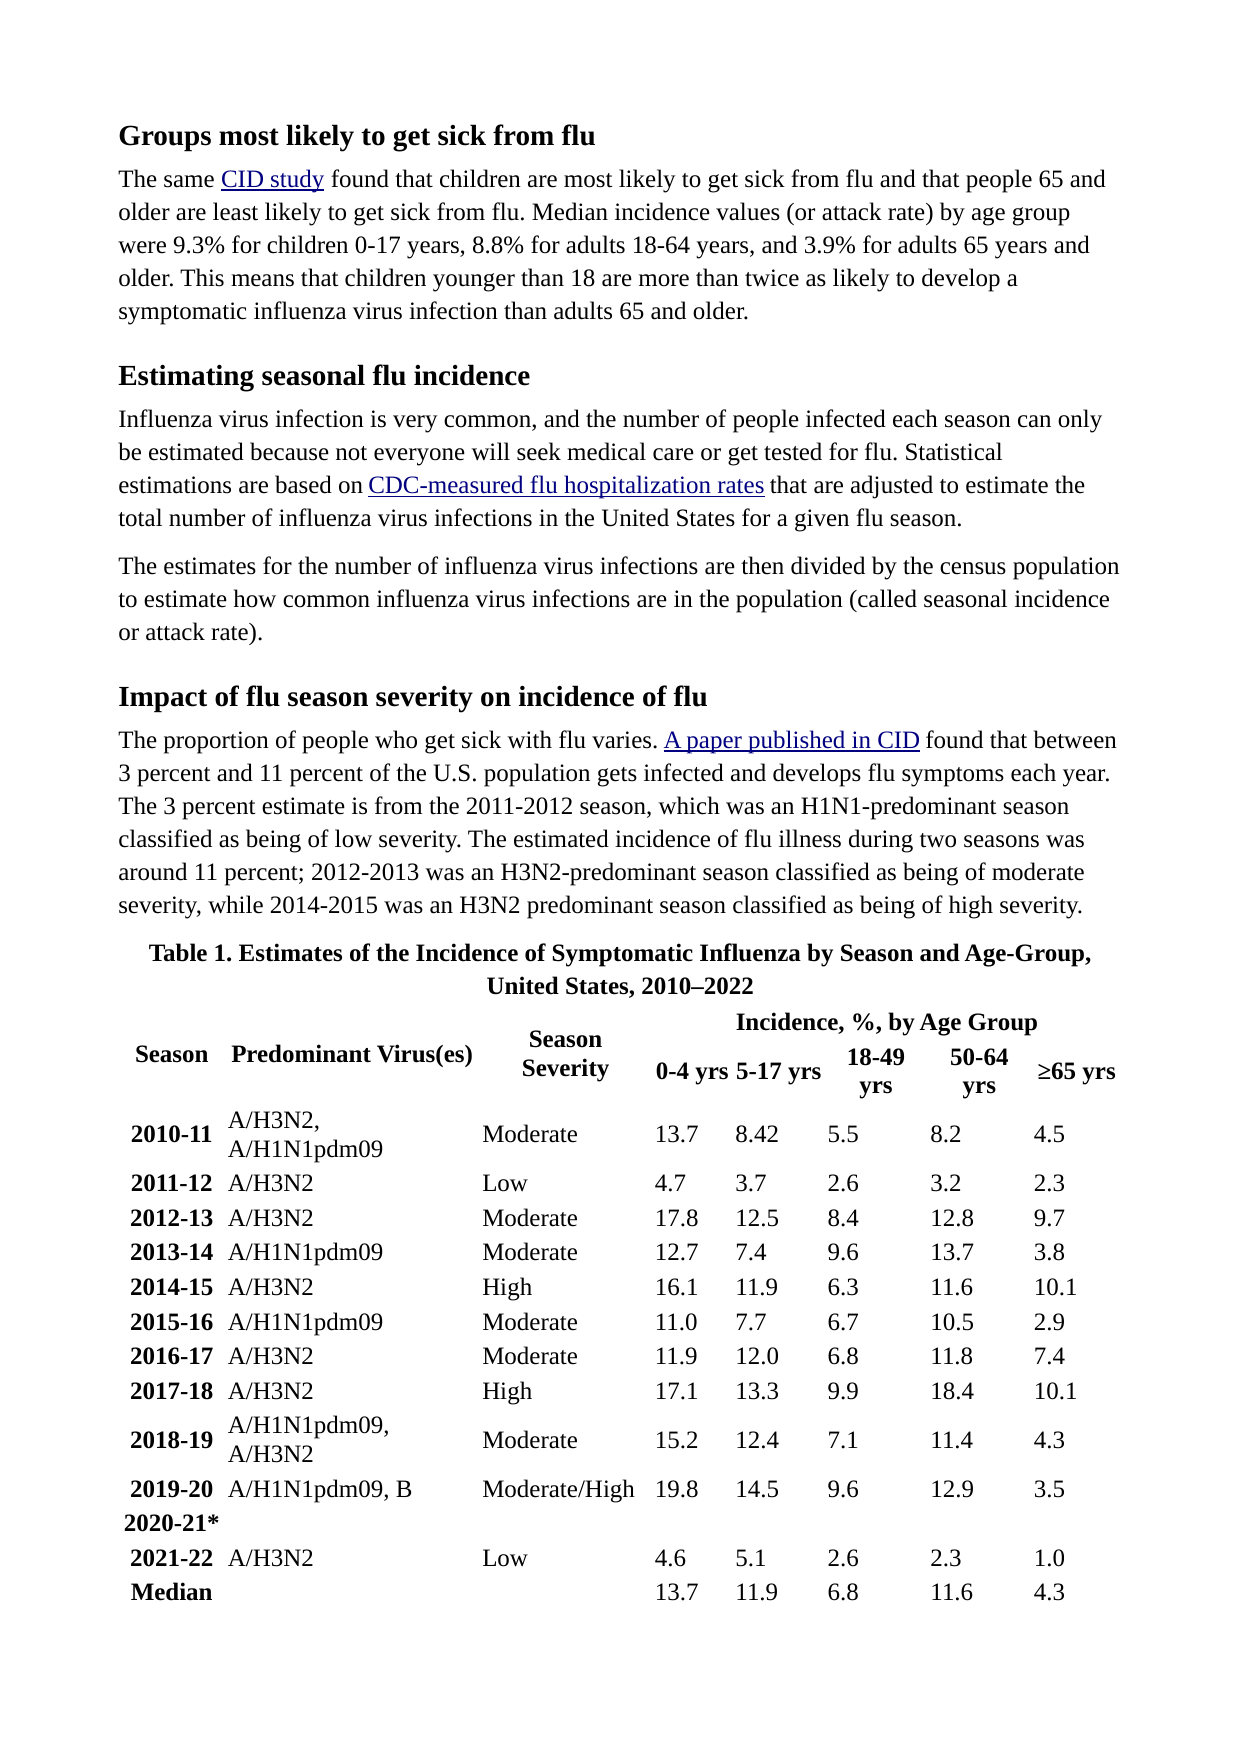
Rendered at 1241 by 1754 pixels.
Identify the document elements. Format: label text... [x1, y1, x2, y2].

table_cell 0-4 yrs [652, 1039, 732, 1102]
table_cell [825, 1505, 927, 1540]
table_cell 2.9 [1031, 1304, 1122, 1338]
table_cell [652, 1505, 732, 1540]
text The same CID study found that children are most likely to get sick from flu and that people 65 and older are least likely to get sick from flu. Median incidence values (or attack rate) by age group were 9.3% for children 0-17 years, 8.8% for adults 18-64 years, and 3.9% for adults 65 years and older. This means that children younger than 18 are more than twice as likely to develop a symptomatic influenza virus infection than adults 65 and older. [118, 164, 1122, 325]
table_cell [927, 1505, 1031, 1540]
table_cell 2.3 [927, 1540, 1031, 1574]
table_cell 2.3 [1031, 1165, 1122, 1200]
table_cell 5.5 [825, 1102, 927, 1165]
table_cell A/H1N1pdm09, B [225, 1471, 479, 1505]
table_cell [225, 1505, 479, 1540]
table_cell 2021-22 [118, 1540, 225, 1574]
table_cell 7.7 [732, 1304, 824, 1338]
table_cell 11.8 [927, 1338, 1031, 1373]
text Influenza virus infection is very common, and the number of people infected each season can only be estimated because not everyone will seek medical care or get tested for flu. Statistical estimations are based on CDC-measured flu hospitalization rates that are adjusted to estimate the total number of influenza virus infections in the United States for a given flu season. [118, 404, 1122, 532]
table_cell 2011-12 [118, 1165, 225, 1200]
table_cell 2014-15 [118, 1269, 225, 1304]
table_cell 16.1 [652, 1269, 732, 1304]
table_cell 2.6 [825, 1165, 927, 1200]
table_cell 9.7 [1031, 1200, 1122, 1234]
table_cell [479, 1575, 652, 1609]
table_cell 2017-18 [118, 1373, 225, 1407]
table_cell 4.6 [652, 1540, 732, 1574]
table_cell 11.0 [652, 1304, 732, 1338]
table_cell 6.3 [825, 1269, 927, 1304]
table_header Incidence, %, by Age Group [652, 1004, 1122, 1039]
subtitle Estimating seasonal flu incidence [118, 358, 1122, 392]
table_cell Moderate [479, 1235, 652, 1269]
table_cell 12.7 [652, 1235, 732, 1269]
table_header Season [118, 1004, 225, 1102]
table_cell Median [118, 1575, 225, 1609]
table_cell Moderate [479, 1200, 652, 1234]
text Table 1. Estimates of the Incidence of Symptomatic Influenza by Season and Age-Group, United States, 2010–2022 [118, 938, 1122, 1000]
table_cell 13.3 [732, 1373, 824, 1407]
table_cell 2013-14 [118, 1235, 225, 1269]
table_cell [1031, 1505, 1122, 1540]
table_cell Moderate [479, 1408, 652, 1471]
table_cell 14.5 [732, 1471, 824, 1505]
subtitle Impact of flu season severity on incidence of flu [118, 679, 1122, 713]
table_cell 1.0 [1031, 1540, 1122, 1574]
table_cell 11.6 [927, 1269, 1031, 1304]
table_cell 6.8 [825, 1338, 927, 1373]
table_cell 2020-21* [118, 1505, 225, 1540]
table_cell A/H3N2 [225, 1540, 479, 1574]
table_cell High [479, 1269, 652, 1304]
table_cell A/H3N2 [225, 1373, 479, 1407]
subtitle Groups most likely to get sick from flu [118, 118, 1122, 152]
table_cell 2010-11 [118, 1102, 225, 1165]
table_cell A/H3N2 [225, 1165, 479, 1200]
table_cell 12.4 [732, 1408, 824, 1471]
table_cell 11.6 [927, 1575, 1031, 1609]
table_cell 10.1 [1031, 1373, 1122, 1407]
table_cell ≥65 yrs [1031, 1039, 1122, 1102]
table_cell A/H1N1pdm09 [225, 1235, 479, 1269]
table_cell 11.9 [652, 1338, 732, 1373]
table_cell 8.2 [927, 1102, 1031, 1165]
table_cell 11.9 [732, 1269, 824, 1304]
table_cell 13.7 [652, 1102, 732, 1165]
table_cell 19.8 [652, 1471, 732, 1505]
table_cell 7.4 [1031, 1338, 1122, 1373]
table_cell 6.7 [825, 1304, 927, 1338]
table_cell 5.1 [732, 1540, 824, 1574]
table_cell 5-17 yrs [732, 1039, 824, 1102]
table_cell 12.8 [927, 1200, 1031, 1234]
table_cell 9.9 [825, 1373, 927, 1407]
table_cell 3.2 [927, 1165, 1031, 1200]
table_cell A/H3N2 [225, 1200, 479, 1234]
table_cell 18-49 yrs [825, 1039, 927, 1102]
table_cell 4.3 [1031, 1408, 1122, 1471]
text The proportion of people who get sick with flu varies. A paper published in CID found that between 3 percent and 11 percent of the U.S. population gets infected and develops flu symptoms each year. The 3 percent estimate is from the 2011-2012 season, which was an H1N1-predominant season classified as being of low severity. The estimated incidence of flu illness during two seasons was around 11 percent; 2012-2013 was an H3N2-predominant season classified as being of moderate severity, while 2014-2015 was an H3N2 predominant season classified as being of high severity. [118, 725, 1122, 919]
table_cell 8.4 [825, 1200, 927, 1234]
table_cell 7.1 [825, 1408, 927, 1471]
table_cell 10.5 [927, 1304, 1031, 1338]
table_cell 2018-19 [118, 1408, 225, 1471]
table_cell Moderate [479, 1304, 652, 1338]
table_cell [732, 1505, 824, 1540]
table_cell A/H1N1pdm09 [225, 1304, 479, 1338]
table_cell 3.8 [1031, 1235, 1122, 1269]
table_cell 12.0 [732, 1338, 824, 1373]
text The estimates for the number of influenza virus infections are then divided by the census population to estimate how common influenza virus infections are in the population (called seasonal incidence or attack rate). [118, 551, 1122, 646]
table_cell A/H1N1pdm09, A/H3N2 [225, 1408, 479, 1471]
table_cell 9.6 [825, 1235, 927, 1269]
table_cell 2015-16 [118, 1304, 225, 1338]
table_cell 4.5 [1031, 1102, 1122, 1165]
table_cell 12.9 [927, 1471, 1031, 1505]
table_cell [225, 1575, 479, 1609]
table_cell Moderate [479, 1102, 652, 1165]
table_cell High [479, 1373, 652, 1407]
table_cell 13.7 [652, 1575, 732, 1609]
table_cell 10.1 [1031, 1269, 1122, 1304]
table_cell 3.5 [1031, 1471, 1122, 1505]
table_cell 17.1 [652, 1373, 732, 1407]
table_cell 2.6 [825, 1540, 927, 1574]
table_cell 11.4 [927, 1408, 1031, 1471]
table_cell 4.7 [652, 1165, 732, 1200]
table_cell 13.7 [927, 1235, 1031, 1269]
table_cell 4.3 [1031, 1575, 1122, 1609]
table_cell 50-64 yrs [927, 1039, 1031, 1102]
table_header Predominant Virus(es) [225, 1004, 479, 1102]
table_cell A/H3N2 [225, 1338, 479, 1373]
table_cell [479, 1505, 652, 1540]
table_cell 2012-13 [118, 1200, 225, 1234]
table_cell 3.7 [732, 1165, 824, 1200]
table_cell 8.42 [732, 1102, 824, 1165]
table_cell 6.8 [825, 1575, 927, 1609]
table_cell Moderate/High [479, 1471, 652, 1505]
table_cell 17.8 [652, 1200, 732, 1234]
table_cell A/H3N2 [225, 1269, 479, 1304]
table_cell 7.4 [732, 1235, 824, 1269]
table_cell 2019-20 [118, 1471, 225, 1505]
table_cell 11.9 [732, 1575, 824, 1609]
table_cell A/H3N2, A/H1N1pdm09 [225, 1102, 479, 1165]
table_cell 18.4 [927, 1373, 1031, 1407]
table_cell Moderate [479, 1338, 652, 1373]
table_header Season Severity [479, 1004, 652, 1102]
table_cell Low [479, 1165, 652, 1200]
table_cell 15.2 [652, 1408, 732, 1471]
table_cell 12.5 [732, 1200, 824, 1234]
table_cell 9.6 [825, 1471, 927, 1505]
table_cell 2016-17 [118, 1338, 225, 1373]
table_cell Low [479, 1540, 652, 1574]
